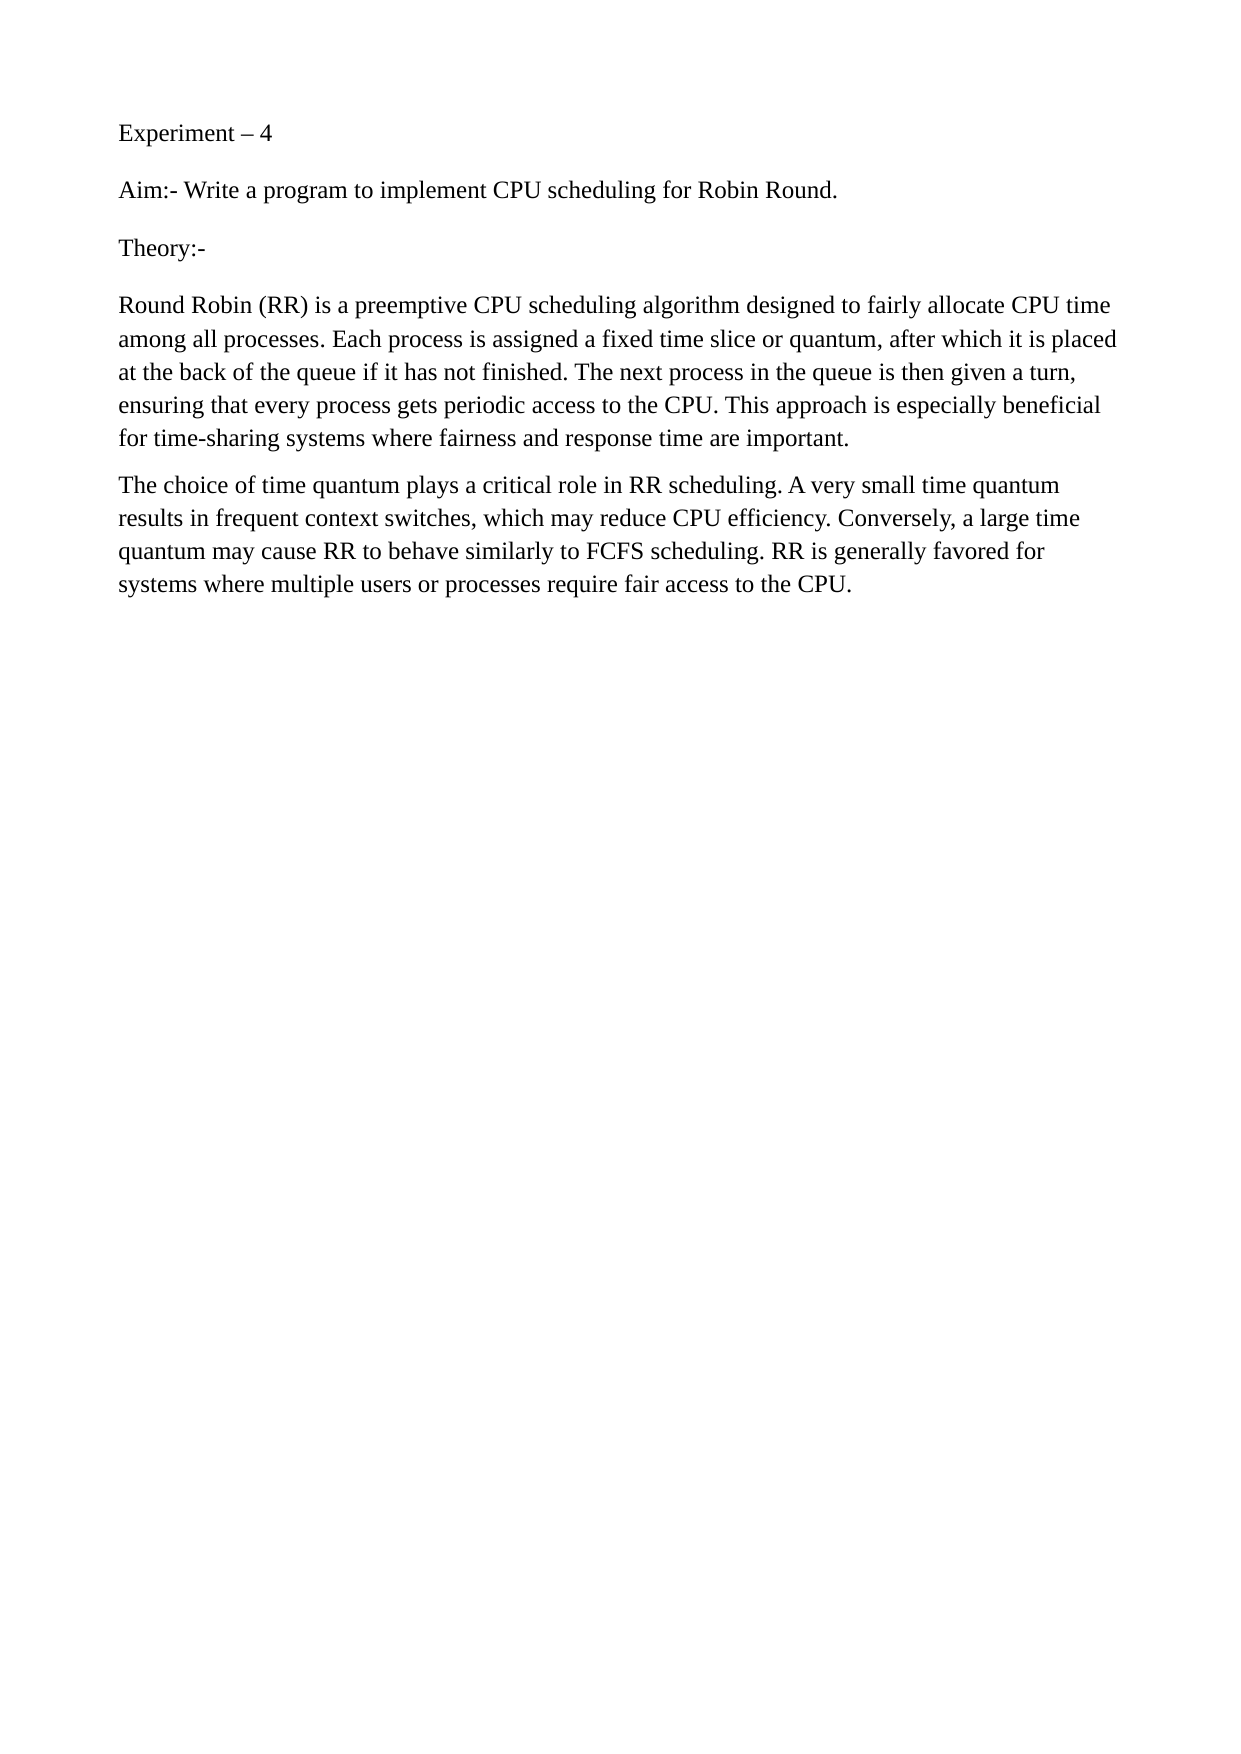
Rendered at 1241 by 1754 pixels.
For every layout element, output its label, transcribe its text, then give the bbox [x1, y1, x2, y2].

text The choice of time quantum plays a critical role in RR scheduling. A very small time quantum results in frequent context switches, which may reduce CPU efficiency. Conversely, a large time quantum may cause RR to behave similarly to FCFS scheduling. RR is generally favored for systems where multiple users or processes require fair access to the CPU. [118, 470, 1122, 598]
text Aim:- Write a program to implement CPU scheduling for Robin Round. [118, 176, 1122, 204]
text Experiment – 4 [118, 118, 1122, 147]
text Theory:- [118, 233, 1122, 262]
text Round Robin (RR) is a preemptive CPU scheduling algorithm designed to fairly allocate CPU time among all processes. Each process is assigned a fixed time slice or quantum, after which it is placed at the back of the queue if it has not finished. The next process in the queue is then given a turn, ensuring that every process gets periodic access to the CPU. This approach is especially beneficial for time-sharing systems where fairness and response time are important. [118, 291, 1122, 451]
